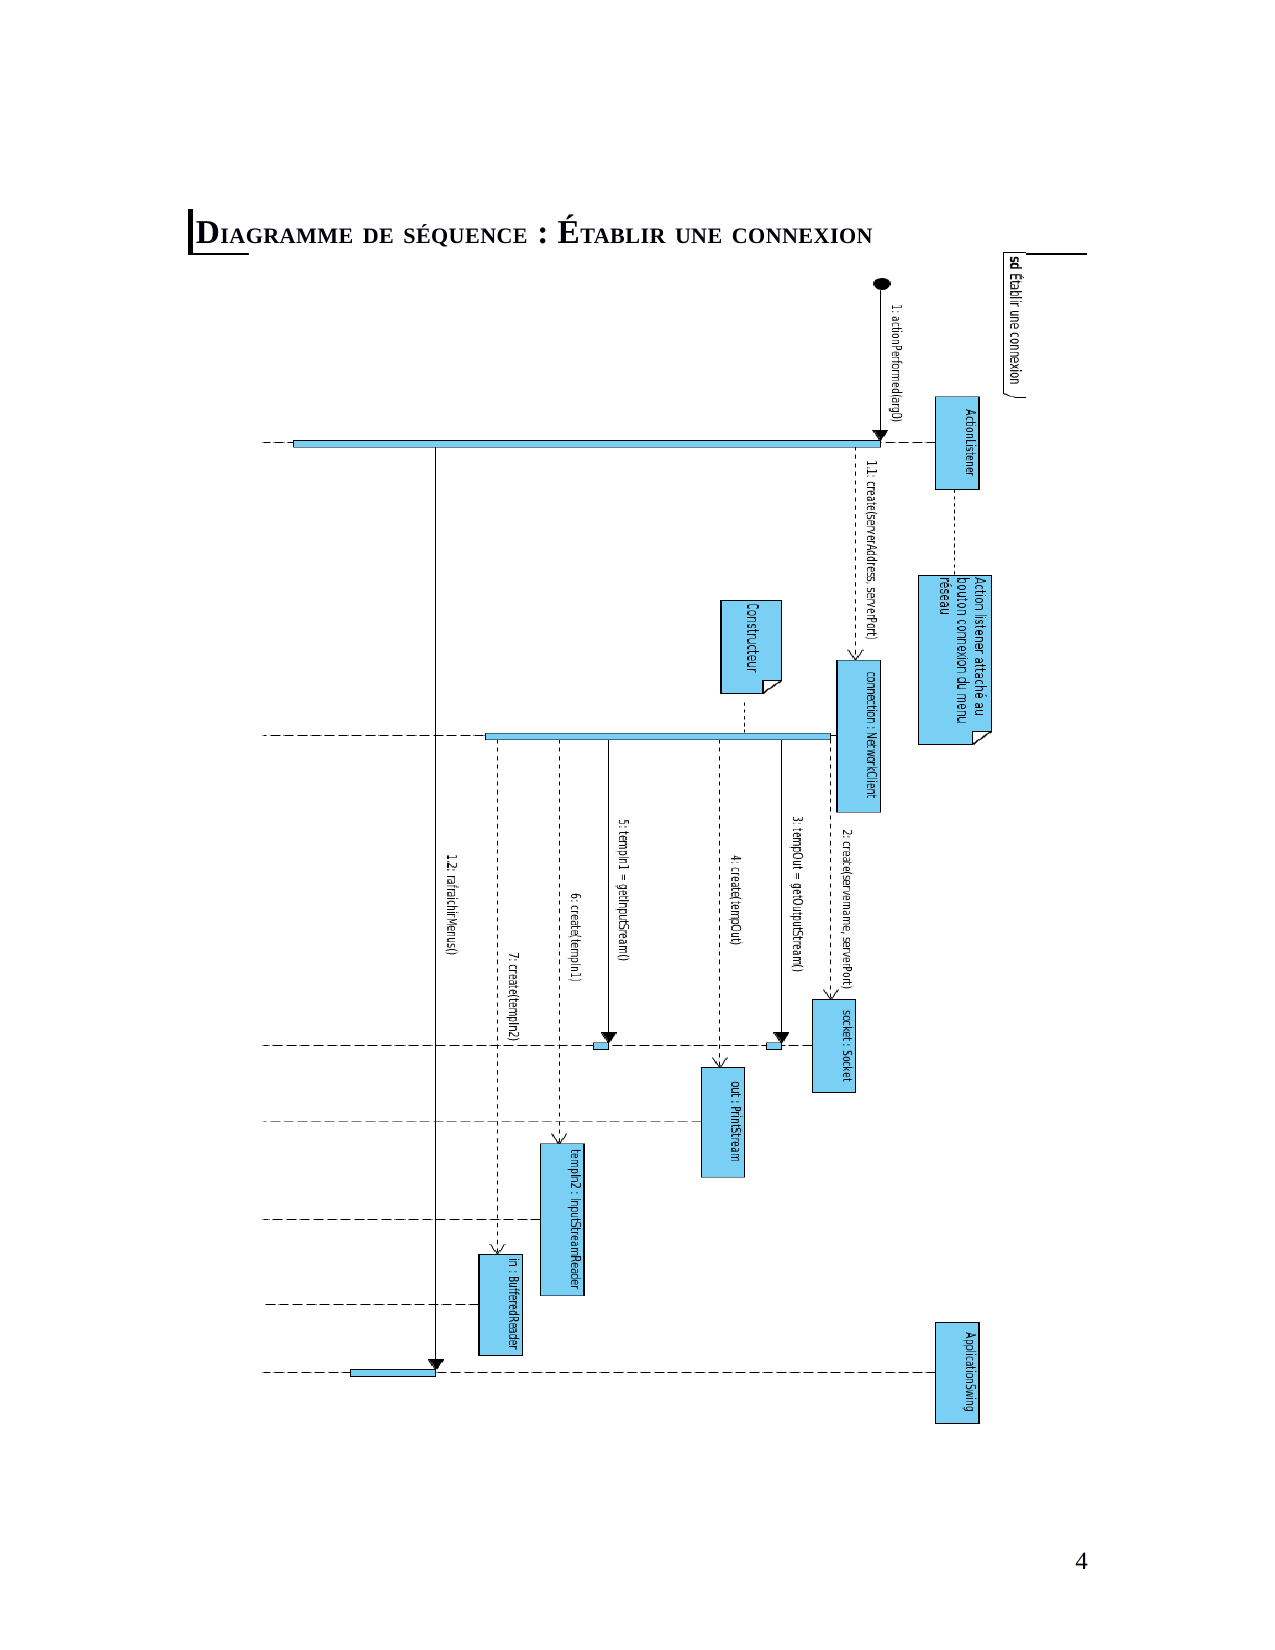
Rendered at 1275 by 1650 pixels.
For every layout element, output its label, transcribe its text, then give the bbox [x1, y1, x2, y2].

subtitle Diagramme de séquence : Établir une connexion [193, 209, 1087, 253]
picture [248, 252, 1027, 1430]
